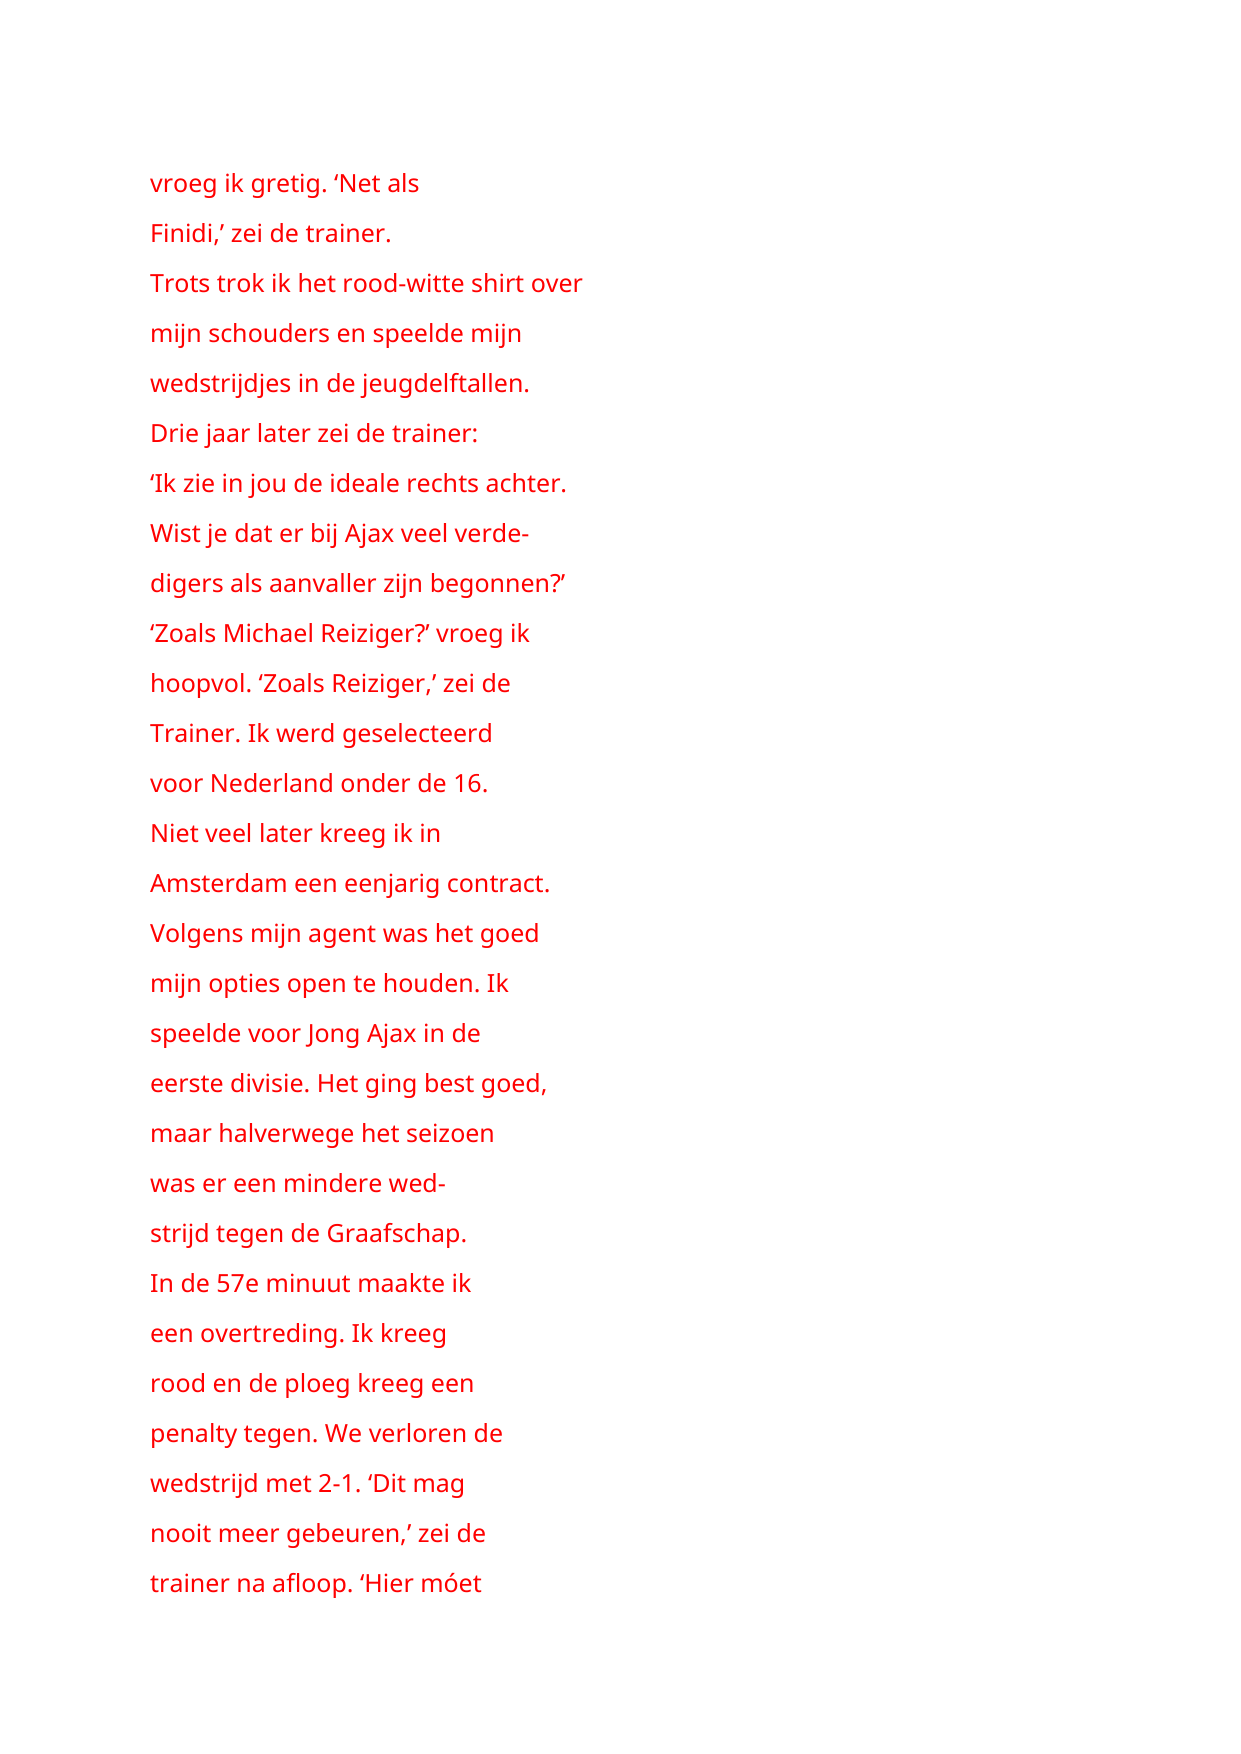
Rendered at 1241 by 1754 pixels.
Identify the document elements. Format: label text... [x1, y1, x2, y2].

text Niet veel later kreeg ik in [150, 800, 1090, 850]
text mijn opties open te houden. Ik [150, 950, 1090, 1000]
text maar halverwege het seizoen [150, 1100, 1090, 1150]
text strijd tegen de Graafschap. [150, 1200, 1090, 1250]
text digers als aanvaller zijn begonnen?’ ‘Zoals Michael Reiziger?’ vroeg ik [150, 550, 1090, 650]
text vroeg ik gretig. ‘Net als [150, 150, 1090, 200]
text een overtreding. Ik kreeg [150, 1300, 1090, 1350]
text Wist je dat er bij Ajax veel verde- [150, 500, 1090, 550]
text mijn schouders en speelde mijn [150, 300, 1090, 350]
text was er een mindere wed- [150, 1150, 1090, 1200]
text ‘Ik zie in jou de ideale rechts achter. [150, 450, 1090, 500]
text Drie jaar later zei de trainer: [150, 400, 1090, 450]
text penalty tegen. We verloren de [150, 1400, 1090, 1450]
text Finidi,’ zei de trainer. Trots trok ik het rood-witte shirt over [150, 200, 1090, 300]
text wedstrijdjes in de jeugdelftallen. [150, 350, 1090, 400]
text speelde voor Jong Ajax in de [150, 1000, 1090, 1050]
text Volgens mijn agent was het goed [150, 900, 1090, 950]
text Trainer. Ik werd geselecteerd [150, 700, 1090, 750]
text trainer na afloop. ‘Hier móet [150, 1550, 1090, 1600]
text nooit meer gebeuren,’ zei de [150, 1500, 1090, 1550]
text In de 57e minuut maakte ik [150, 1250, 1090, 1300]
text hoopvol. ‘Zoals Reiziger,’ zei de [150, 650, 1090, 700]
text voor Nederland onder de 16. [150, 750, 1090, 800]
text wedstrijd met 2-1. ‘Dit mag [150, 1450, 1090, 1500]
text eerste divisie. Het ging best goed, [150, 1050, 1090, 1100]
text Amsterdam een eenjarig contract. [150, 850, 1090, 900]
text rood en de ploeg kreeg een [150, 1350, 1090, 1400]
